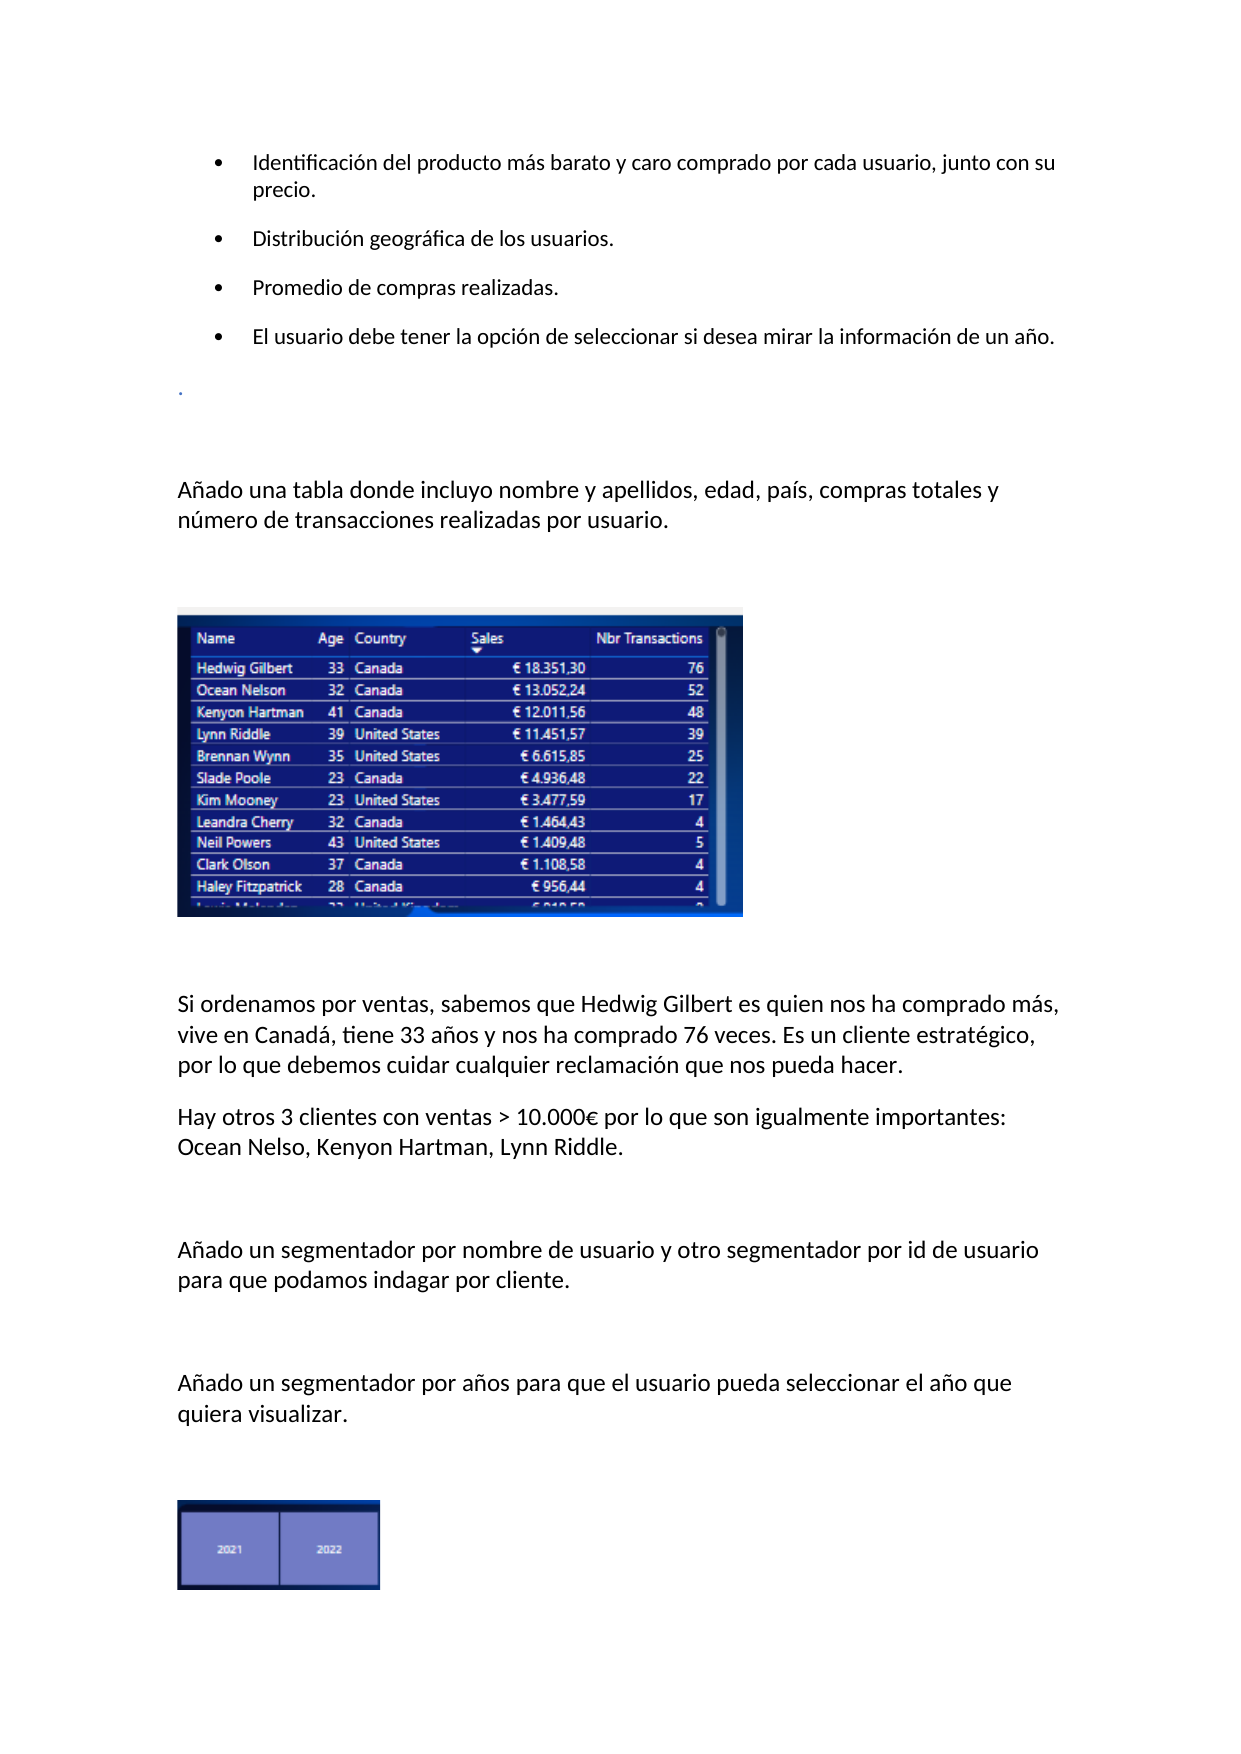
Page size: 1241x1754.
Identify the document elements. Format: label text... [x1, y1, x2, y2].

text Si ordenamos por ventas, sabemos que Hedwig Gilbert es quien nos ha comprado más, vive en Canadá, tiene 33 años y nos ha comprado 76 veces. Es un cliente estratégico, por lo que debemos cuidar cualquier reclamación que nos pueda hacer. [177, 988, 1063, 1080]
text Añado un segmentador por nombre de usuario y otro segmentador por id de usuario para que podamos indagar por cliente. [177, 1234, 1063, 1295]
text Añado una tabla donde incluyo nombre y apellidos, edad, país, compras totales y número de transacciones realizadas por usuario. [177, 474, 1063, 535]
list Identificación del producto más barato y caro comprado por cada usuario, junto con su precio. [215, 148, 1063, 204]
text Hay otros 3 clientes con ventas > 10.000€ por lo que son igualmente importantes: Ocean Nelso, Kenyon Hartman, Lynn Riddle. [177, 1101, 1063, 1162]
list Distribución geográfica de los usuarios. [215, 224, 1063, 252]
list El usuario debe tener la opción de seleccionar si desea mirar la información de un año. [215, 322, 1063, 350]
list Promedio de compras realizadas. [215, 273, 1063, 301]
text Añado un segmentador por años para que el usuario pueda seleccionar el año que quiera visualizar. [177, 1367, 1063, 1428]
text . [177, 371, 1063, 402]
